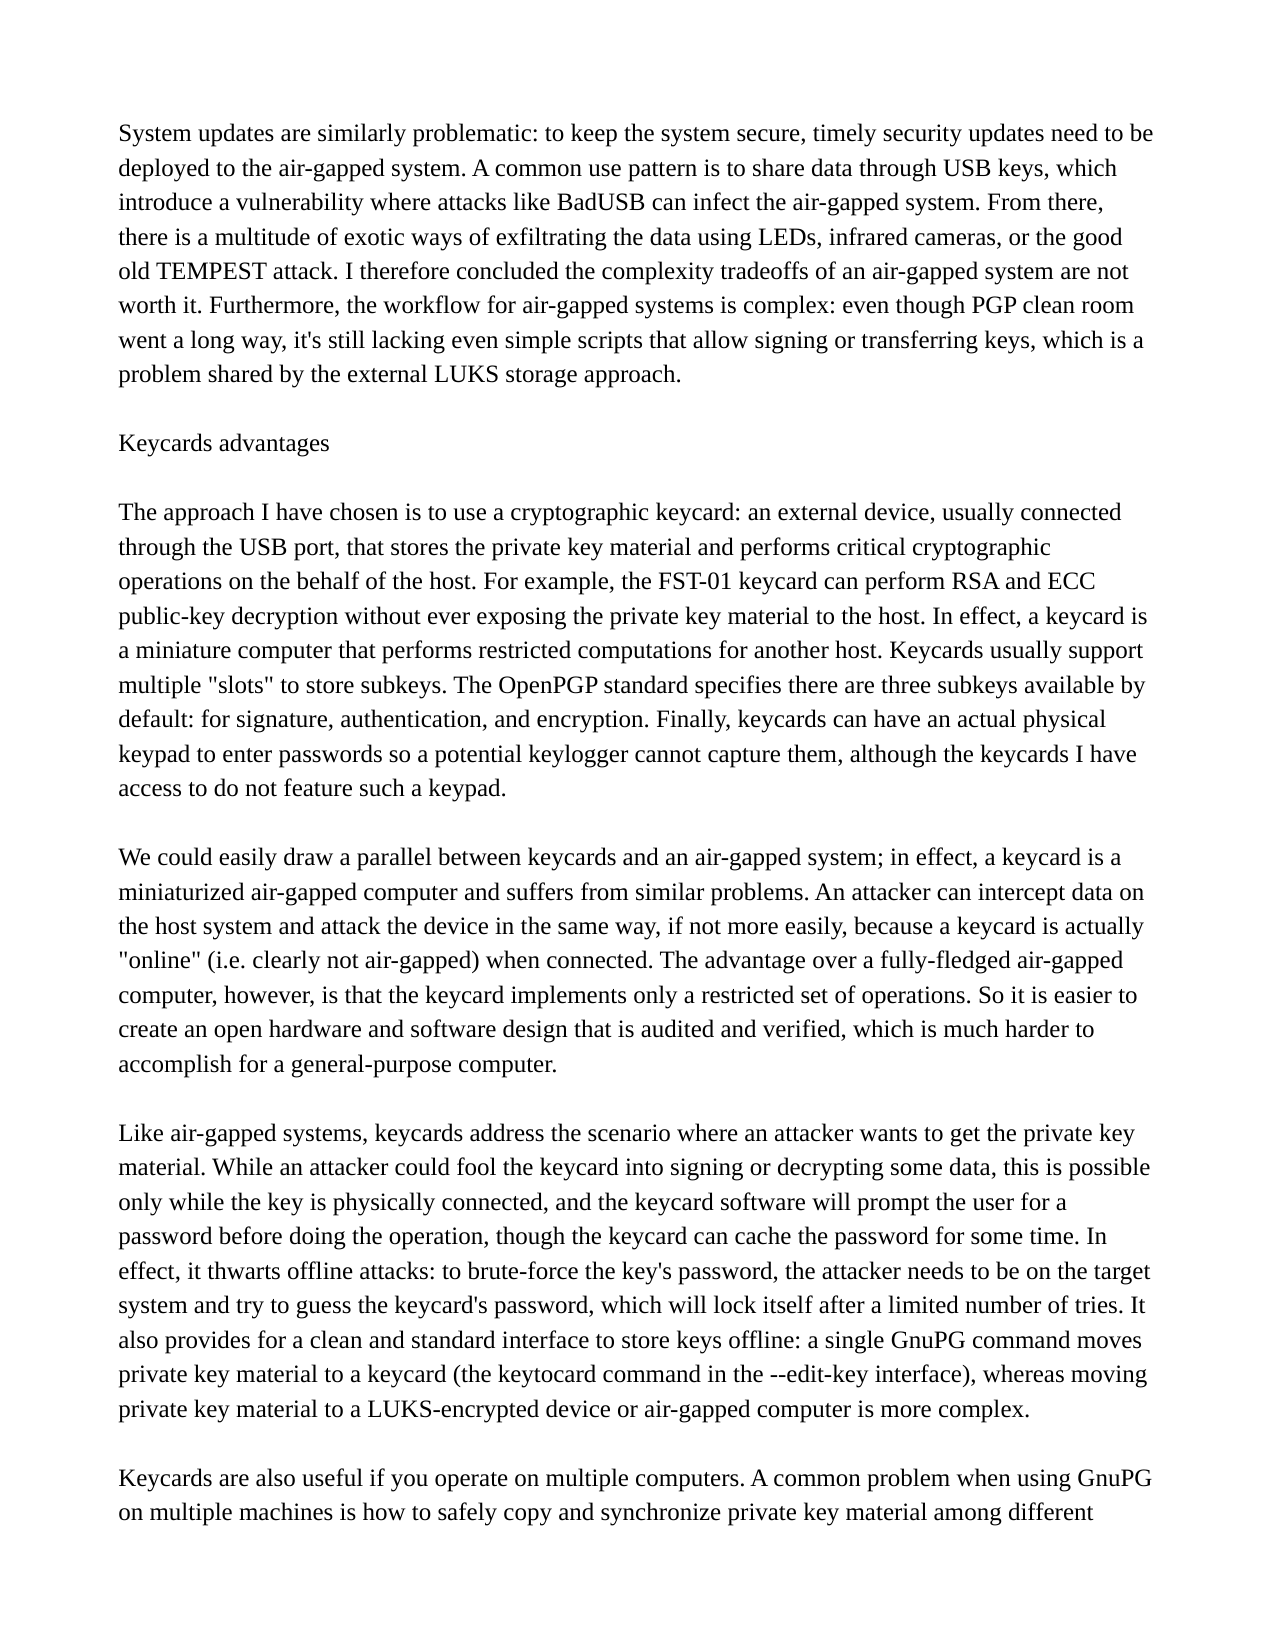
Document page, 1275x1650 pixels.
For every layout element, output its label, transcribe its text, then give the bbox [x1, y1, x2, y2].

text We could easily draw a parallel between keycards and an air-gapped system; in effect, a keycard is a miniaturized air-gapped computer and suffers from similar problems. An attacker can intercept data on the host system and attack the device in the same way, if not more easily, because a keycard is actually "online" (i.e. clearly not air-gapped) when connected. The advantage over a fully-fledged air-gapped computer, however, is that the keycard implements only a restricted set of operations. So it is easier to create an open hardware and software design that is audited and verified, which is much harder to accomplish for a general-purpose computer. [118, 842, 1157, 1078]
text The approach I have chosen is to use a cryptographic keycard: an external device, usually connected through the USB port, that stores the private key material and performs critical cryptographic operations on the behalf of the host. For example, the FST-01 keycard can perform RSA and ECC public-key decryption without ever exposing the private key material to the host. In effect, a keycard is a miniature computer that performs restricted computations for another host. Keycards usually support multiple "slots" to store subkeys. The OpenPGP standard specifies there are three subkeys available by default: for signature, authentication, and encryption. Finally, keycards can have an actual physical keypad to enter passwords so a potential keylogger cannot capture them, although the keycards I have access to do not feature such a keypad. [118, 497, 1157, 802]
text Like air-gapped systems, keycards address the scenario where an attacker wants to get the private key material. While an attacker could fool the keycard into signing or decrypting some data, this is possible only while the key is physically connected, and the keycard software will prompt the user for a password before doing the operation, though the keycard can cache the password for some time. In effect, it thwarts offline attacks: to brute-force the key's password, the attacker needs to be on the target system and try to guess the keycard's password, which will lock itself after a limited number of tries. It also provides for a clean and standard interface to store keys offline: a single GnuPG command moves private key material to a keycard (the keytocard command in the --edit-key interface), whereas moving private key material to a LUKS-encrypted device or air-gapped computer is more complex. [118, 1118, 1157, 1423]
text Keycards advantages [118, 428, 1157, 457]
text System updates are similarly problematic: to keep the system secure, timely security updates need to be deployed to the air-gapped system. A common use pattern is to share data through USB keys, which introduce a vulnerability where attacks like BadUSB can infect the air-gapped system. From there, there is a multitude of exotic ways of exfiltrating the data using LEDs, infrared cameras, or the good old TEMPEST attack. I therefore concluded the complexity tradeoffs of an air-gapped system are not worth it. Furthermore, the workflow for air-gapped systems is complex: even though PGP clean room went a long way, it's still lacking even simple scripts that allow signing or transferring keys, which is a problem shared by the external LUKS storage approach. [118, 118, 1157, 388]
text Keycards are also useful if you operate on multiple computers. A common problem when using GnuPG on multiple machines is how to safely copy and synchronize private key material among different [118, 1463, 1157, 1526]
